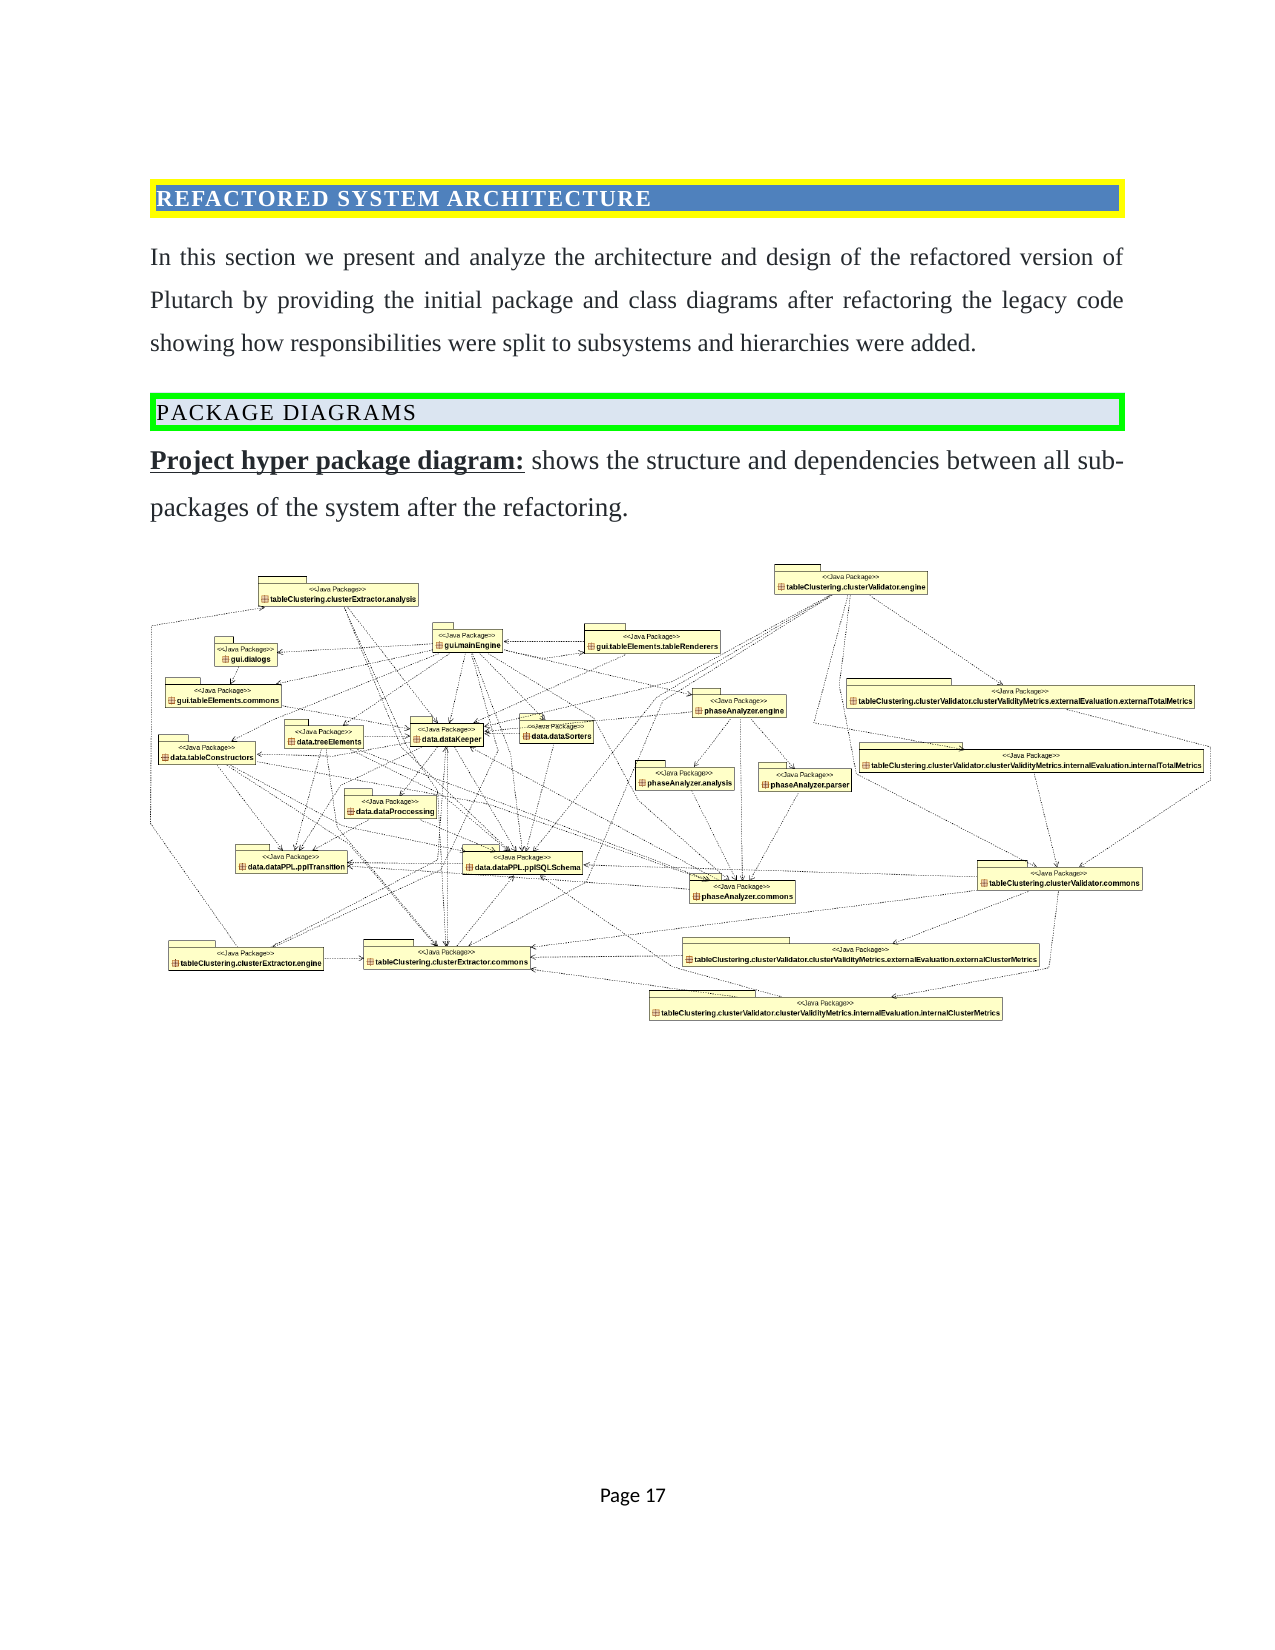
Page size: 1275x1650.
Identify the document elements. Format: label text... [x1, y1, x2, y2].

picture [150, 562, 1211, 1022]
subtitle PACKAGE DIAGRAMS [156, 399, 1119, 425]
text In this section we present and analyze the architecture and design of the refactored version of Plutarch by providing the initial package and class diagrams after refactoring the legacy code showing how responsibilities were split to subsystems and hierarchies were added. [150, 242, 1125, 357]
text Project hyper package diagram: shows the structure and dependencies between all sub-packages of the system after the refactoring. [150, 444, 1125, 522]
subtitle REFACTORED SYSTEM ARCHITECTURE [156, 185, 1119, 211]
